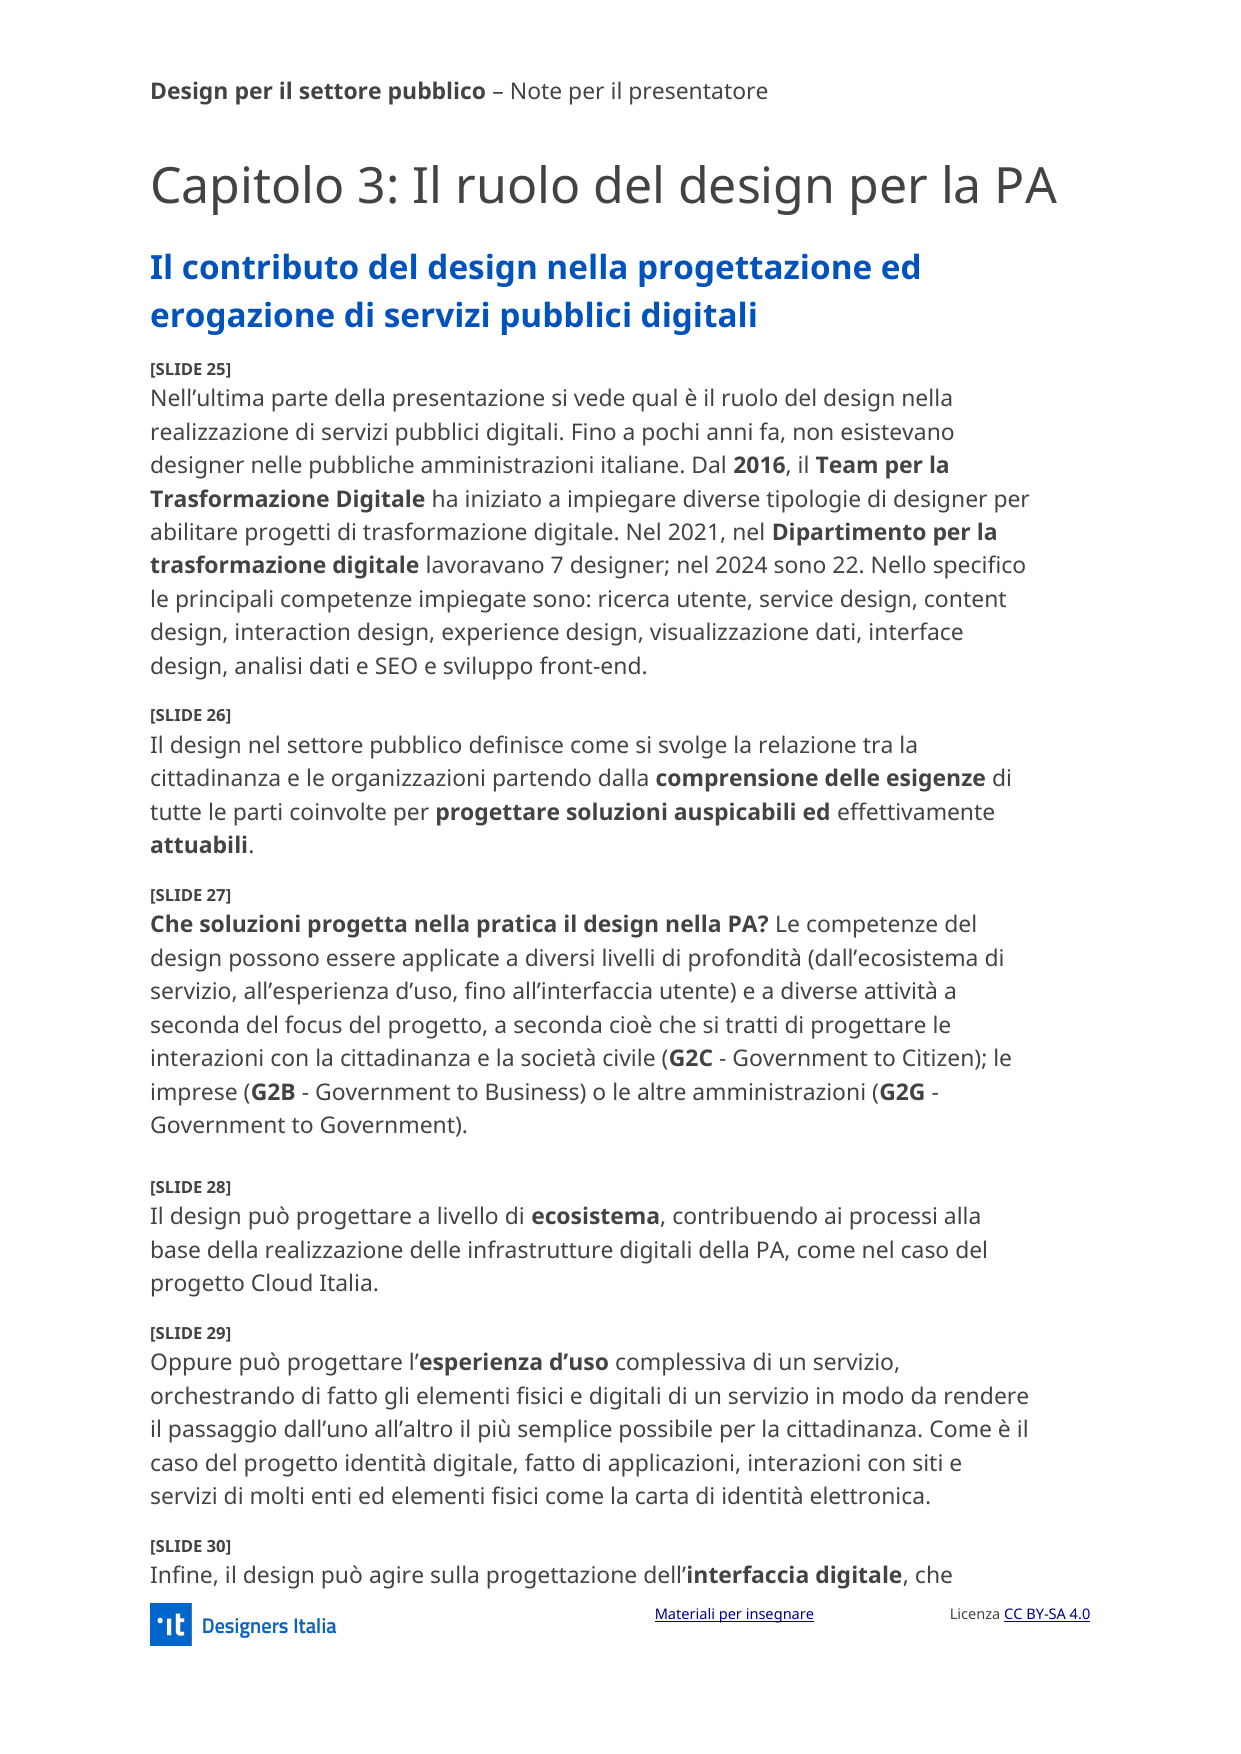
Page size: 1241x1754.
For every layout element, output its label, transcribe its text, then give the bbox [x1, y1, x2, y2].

subtitle Capitolo 3: Il ruolo del design per la PA [150, 150, 1090, 218]
text [SLIDE 29] Oppure può progettare l’esperienza d’uso complessiva di un servizio, orchestrando di fatto gli elementi fisici e digitali di un servizio in modo da rendere il passaggio dall’uno all’altro il più semplice possibile per la cittadinanza. Come è il caso del progetto identità digitale, fatto di applicazioni, interazioni con siti e servizi di molti enti ed elementi fisici come la carta di identità elettronica. [150, 1321, 1035, 1511]
text Il contributo del design nella progettazione ed erogazione di servizi pubblici digitali [150, 244, 1035, 338]
text [SLIDE 27] Che soluzioni progetta nella pratica il design nella PA? Le competenze del design possono essere applicate a diversi livelli di profondità (dall’ecosistema di servizio, all’esperienza d’uso, fino all’interfaccia utente) e a diverse attività a seconda del focus del progetto, a seconda cioè che si tratti di progettare le interazioni con la cittadinanza e la società civile (G2C - Government to Citizen); le imprese (G2B - Government to Business) o le altre amministrazioni (G2G - Government to Government). [SLIDE 28] Il design può progettare a livello di ecosistema, contribuendo ai processi alla base della realizzazione delle infrastrutture digitali della PA, come nel caso del progetto Cloud Italia. [150, 883, 1035, 1298]
text [SLIDE 26] Il design nel settore pubblico definisce come si svolge la relazione tra la cittadinanza e le organizzazioni partendo dalla comprensione delle esigenze di tutte le parti coinvolte per progettare soluzioni auspicabili ed effettivamente attuabili. [150, 704, 1035, 861]
picture [150, 1603, 347, 1646]
text [SLIDE 30] Infine, il design può agire sulla progettazione dell’interfaccia digitale, che [150, 1534, 1035, 1590]
text [SLIDE 25] Nell’ultima parte della presentazione si vede qual è il ruolo del design nella realizzazione di servizi pubblici digitali. Fino a pochi anni fa, non esistevano designer nelle pubbliche amministrazioni italiane. Dal 2016, il Team per la Trasformazione Digitale ha iniziato a impiegare diverse tipologie di designer per abilitare progetti di trasformazione digitale. Nel 2021, nel Dipartimento per la trasformazione digitale lavoravano 7 designer; nel 2024 sono 22. Nello specifico le principali competenze impiegate sono: ricerca utente, service design, content design, interaction design, experience design, visualizzazione dati, interface design, analisi dati e SEO e sviluppo front-end. [150, 357, 1035, 681]
